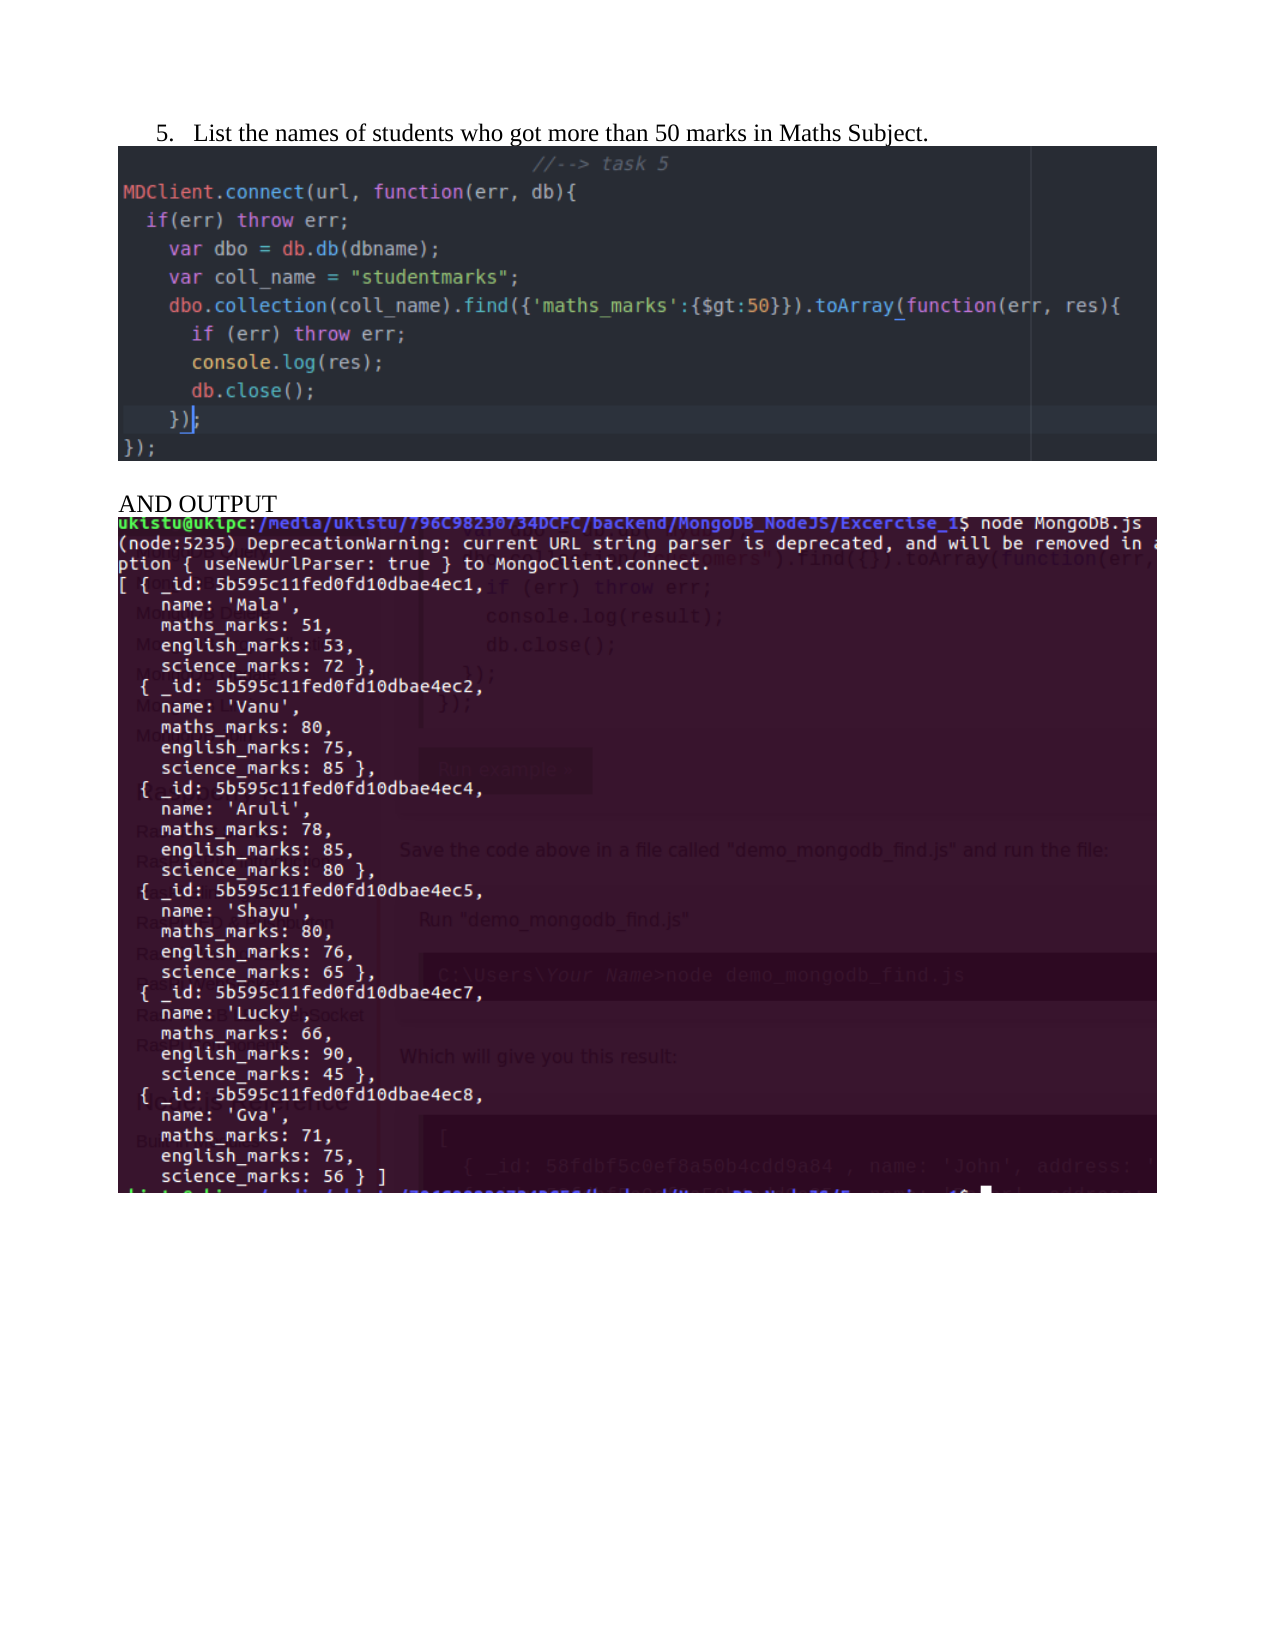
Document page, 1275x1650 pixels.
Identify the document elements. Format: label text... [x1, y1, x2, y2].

list List the names of students who got more than 50 marks in Maths Subject. [156, 118, 1157, 146]
picture [118, 517, 1157, 1193]
picture [118, 146, 1157, 461]
text AND OUTPUT [118, 489, 1157, 517]
